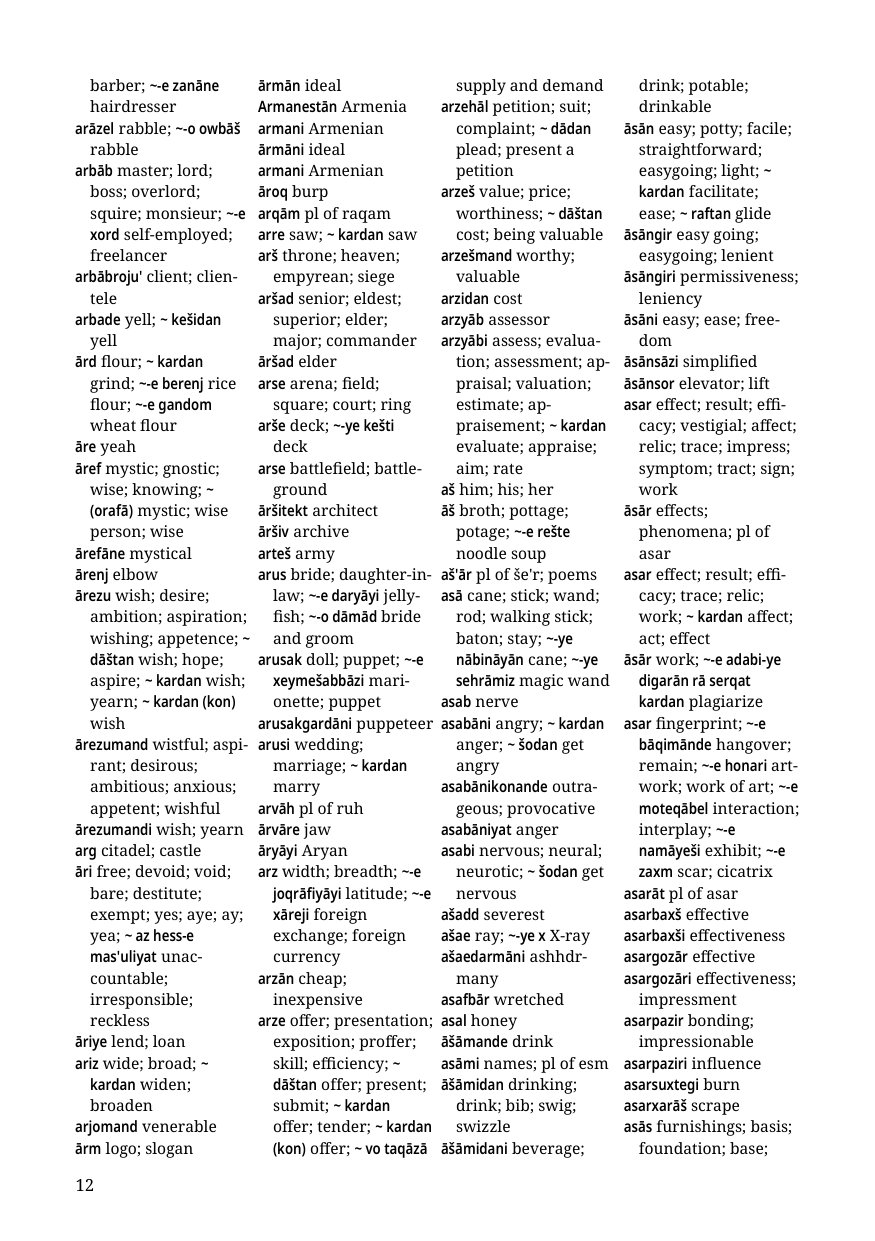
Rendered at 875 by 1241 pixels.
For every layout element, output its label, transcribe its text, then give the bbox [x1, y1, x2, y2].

text āsāngiri permissiveness; le­niency [624, 266, 799, 309]
text ašaedarmāni ashhdr­many [441, 946, 616, 989]
text ārenj elbow [75, 564, 250, 585]
text asargozār effective [624, 946, 799, 967]
text arus bride; daughter-in-law; ~-e daryāyi jelly­fish; ~-o dāmād bride and groom [258, 564, 433, 649]
text asabānikonande outra­geous; provocative [441, 776, 616, 819]
text arzyābi assess; evalua­tion; as­sessment; ap­praisal; valu­ation; esti­mate; ap­praisement; ~ kardan evaluate; ap­praise; aim; rate [441, 330, 616, 479]
text asab nerve [441, 691, 616, 712]
text asar effect; result; effi­cacy; trace; relic; work; ~ kardan affect; act; effect [624, 564, 799, 649]
text asafbār wretched [441, 989, 616, 1010]
text āršiv archive [258, 521, 433, 542]
text asarbaxši effectiveness [624, 925, 799, 946]
text arbābroju' client; clien­tele [75, 266, 250, 309]
text barber; ~-e zanāne hair­dresser [75, 75, 250, 117]
text arzān cheap; inexpensive [258, 967, 433, 1010]
text asarpazir bonding; impres­sionable [624, 1010, 799, 1052]
text asās furnishings; basis; foun­dation; base; [624, 1116, 799, 1159]
text āryāyi Aryan [258, 840, 433, 861]
text āš broth; pottage; potage; ~-e rešte noodle soup [441, 500, 616, 564]
text asarpaziri influence [624, 1052, 799, 1074]
text āsāni easy; ease; free­dom [624, 309, 799, 351]
text arzidan cost [441, 287, 616, 309]
text āršitekt architect [258, 500, 433, 521]
text asabi nervous; neural; neu­rotic; ~ šodan get nervous [441, 840, 616, 904]
text armani Armenian [258, 160, 433, 181]
text asarsuxtegi burn [624, 1074, 799, 1095]
text arše deck; ~-ye kešti deck [258, 415, 433, 457]
text arusak doll; puppet; ~-e xeymešabbāzi mari­onette; puppet [258, 649, 433, 712]
text arvāh pl of ruh [258, 797, 433, 819]
text ārefāne mystical [75, 542, 250, 564]
text āšāmidani beverage; [441, 1137, 616, 1159]
text asā cane; stick; wand; rod; walking stick; baton; stay; ~-ye nābināyān cane; ~-ye sehrāmiz magic wand [441, 585, 616, 691]
text ašae ray; ~-ye x X-ray [441, 925, 616, 946]
text ārvāre jaw [258, 819, 433, 840]
text arzešmand worthy; valu­able [441, 245, 616, 287]
text armani Armenian [258, 117, 433, 139]
text aš'ār pl of še'r; poems [441, 564, 616, 585]
text āref mystic; gnostic; wise; knowing; ~ (orafā) mystic; wise person; wise [75, 457, 250, 542]
text asabāniyat anger [441, 819, 616, 840]
text āsānsor elevator; lift [624, 372, 799, 394]
text arusi wedding; marriage; ~ kardan marry [258, 734, 433, 797]
text arz width; breadth; ~-e joqrāfiyāyi latitude; ~-e xāreji foreign exchange; for­eign currency [258, 861, 433, 967]
text āriye lend; loan [75, 1031, 250, 1052]
text ārm logo; slogan [75, 1137, 250, 1159]
text asarāt pl of asar [624, 882, 799, 904]
text ārmān ideal [258, 75, 433, 96]
text āsār work; ~-e adabi-ye digarān rā serqat kardan plagiarize [624, 649, 799, 712]
text āršad elder [258, 351, 433, 372]
text Armanestān Armenia [258, 96, 433, 117]
text āsār effects; phenomena; pl of asar [624, 500, 799, 564]
text arg citadel; castle [75, 840, 250, 861]
text arusakgardāni pup­peteer [258, 712, 433, 734]
text arse arena; field; square; court; ring [258, 372, 433, 415]
text āsān easy; potty; facile; straightforward; easygo­ing; light; ~ kardan facilit­ate; ease; ~ raftan glide [624, 117, 799, 224]
text arjomand venerable [75, 1116, 250, 1137]
text āri free; devoid; void; bare; destitute; exempt; yes; aye; ay; yea; ~ az hess-e mas'uliyat unac­countable; irresponsible; reckless [75, 861, 250, 1031]
text āšāmidan drinking; drink; bib; swig; swizzle [441, 1074, 616, 1137]
text ārezumandi wish; yearn [75, 819, 250, 840]
text ārezu wish; desire; ambi­tion; aspiration; wishing; appe­tence; ~ dāštan wish; hope; aspire; ~ kardan wish; yearn; ~ kardan (kon) wish [75, 585, 250, 734]
text arre saw; ~ kardan saw [258, 224, 433, 245]
text āre yeah [75, 436, 250, 457]
text arzehāl petition; suit; com­plaint; ~ dādan plead; present a petition [441, 96, 616, 181]
text asabāni angry; ~ kardan anger; ~ šodan get angry [441, 712, 616, 776]
text asarbaxš effective [624, 904, 799, 925]
text arteš army [258, 542, 433, 564]
text āšāmande drink [441, 1031, 616, 1052]
text ašadd severest [441, 904, 616, 925]
text ārmāni ideal [258, 139, 433, 160]
text arbade yell; ~ kešidan yell [75, 309, 250, 351]
text asargozāri effectiveness; im­pressment [624, 967, 799, 1010]
text arbāb master; lord; boss; over­lord; squire; mon­sieur; ~-e xord self-em­ployed; free­lancer [75, 160, 250, 266]
text ārezumand wistful; aspi­rant; desirous; ambitious; anxious; appetent; wish­ful [75, 734, 250, 819]
text aš him; his; her [441, 479, 616, 500]
text arze offer; presentation; ex­position; proffer; skill; effi­ciency; ~ dāštan of­fer; present; submit; ~ kardan offer; tender; ~ kardan (kon) offer; ~ vo taqāzā [258, 1010, 433, 1159]
text ārd flour; ~ kardan grind; ~-e berenj rice flour; ~-e gandom wheat flour [75, 351, 250, 436]
text supply and de­mand [441, 75, 616, 96]
text arse battlefield; battle­ground [258, 457, 433, 500]
text asar effect; result; effi­cacy; ves­tigial; affect; relic; trace; im­press; symptom; tract; sign; work [624, 394, 799, 500]
text āsāngir easy going; easygo­ing; lenient [624, 224, 799, 266]
text arš throne; heaven; empyrean; siege [258, 245, 433, 287]
text drink; potable; drinkable [624, 75, 799, 117]
text asāmi names; pl of esm [441, 1052, 616, 1074]
text arzeš value; price; worthin­ess; ~ dāštan cost; being valuable [441, 181, 616, 245]
text arqām pl of raqam [258, 202, 433, 224]
text arāzel rabble; ~-o owbāš rab­ble [75, 117, 250, 160]
text aršad senior; eldest; super­ior; elder; major; com­mander [258, 287, 433, 351]
text āsānsāzi simplified [624, 351, 799, 372]
text āroq burp [258, 181, 433, 202]
text asarxarāš scrape [624, 1095, 799, 1116]
text asal honey [441, 1010, 616, 1031]
text asar fingerprint; ~-e bāqimānde hangover; re­main; ~-e honari art­work; work of art; ~-e moteqābel interaction; interplay; ~-e namāyeši exhibit; ~-e zaxm scar; ci­catrix [624, 712, 799, 882]
text arzyāb assessor [441, 309, 616, 330]
text ariz wide; broad; ~ kardan widen; broaden [75, 1052, 250, 1116]
